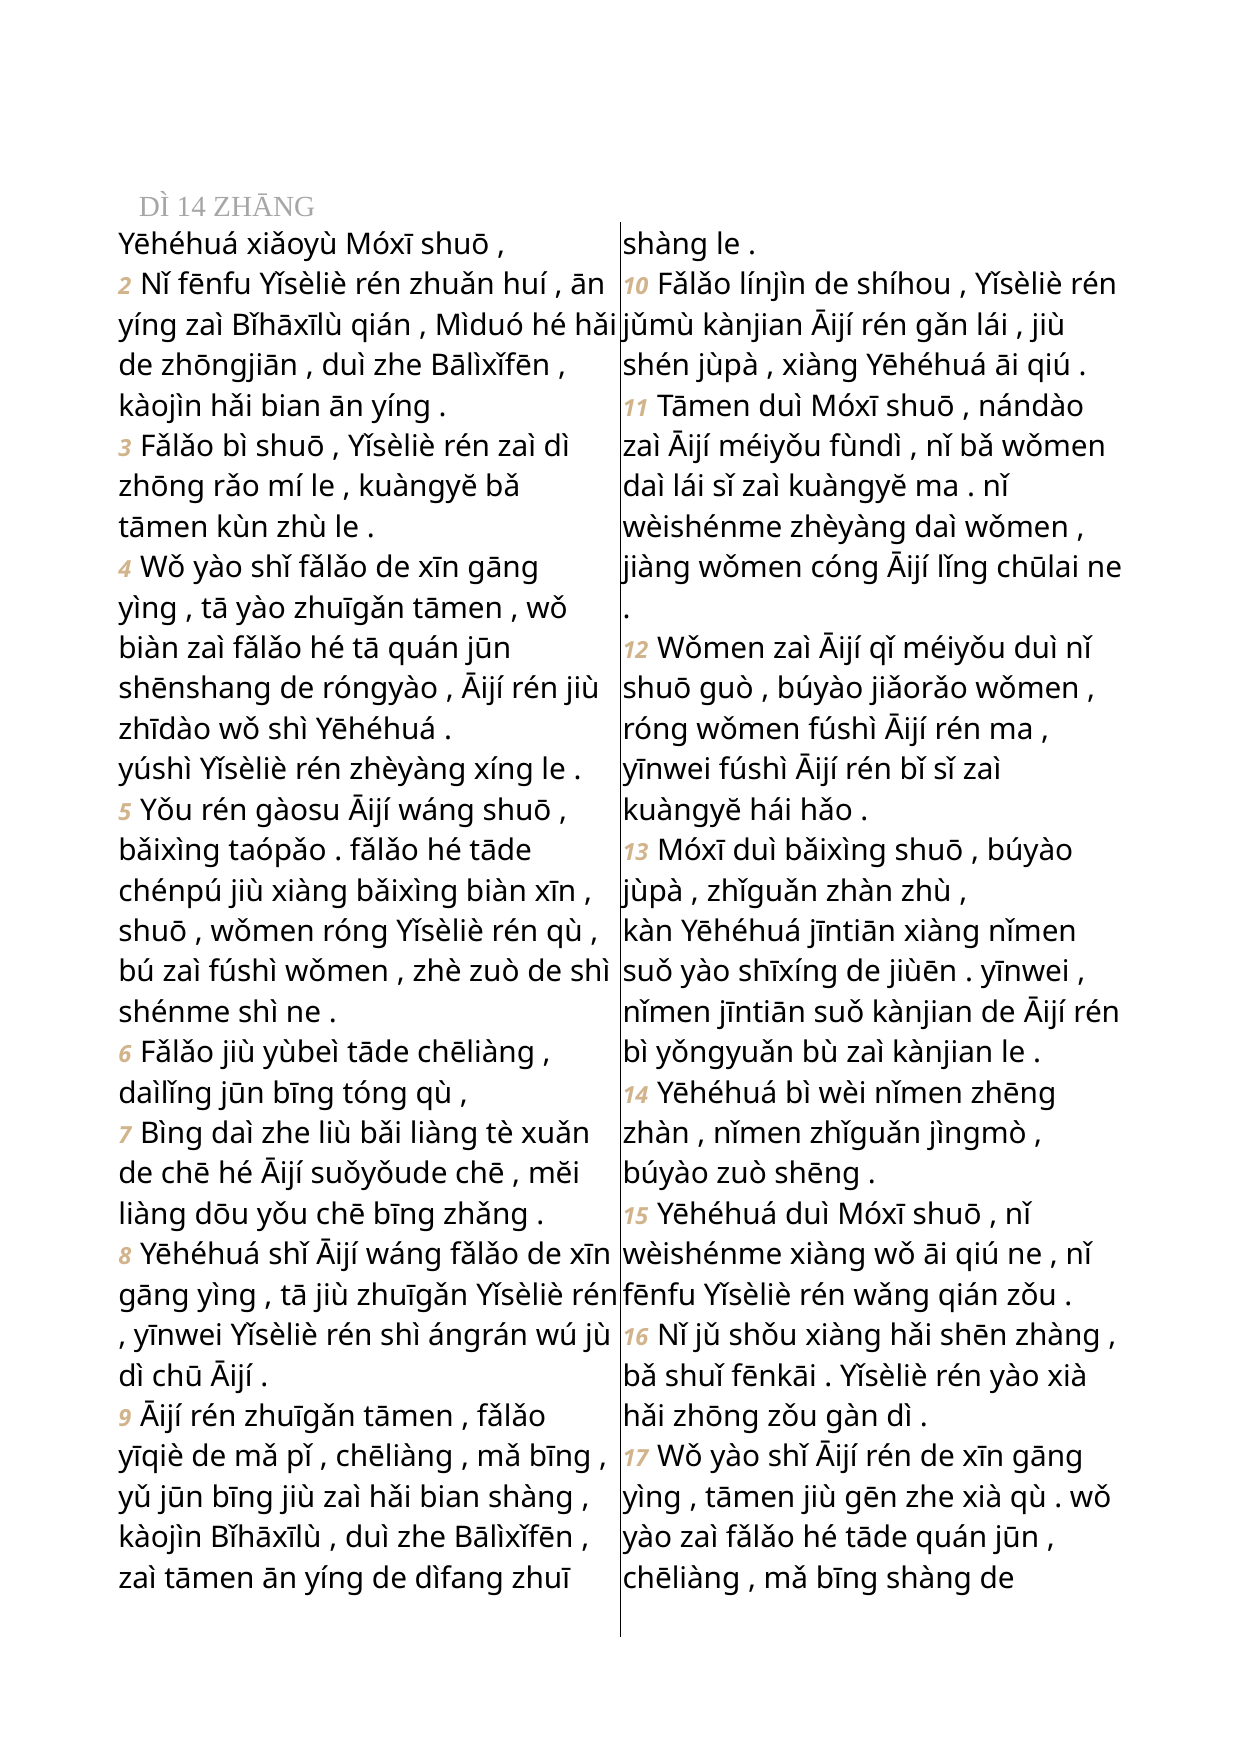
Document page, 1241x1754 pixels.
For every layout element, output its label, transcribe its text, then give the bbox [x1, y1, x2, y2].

text Yēhéhuá xiǎoyù Móxī shuō , 2 Nǐ fēnfu Yǐsèliè rén zhuǎn huí , ān yíng zaì Bǐhāxīlù qián , Mìduó hé hǎi de zhōngjiān , duì zhe Bālìxǐfēn , kàojìn hǎi bian ān yíng . 3 Fǎlǎo bì shuō , Yǐsèliè rén zaì dì zhōng rǎo mí le , kuàngyĕ bǎ tāmen kùn zhù le . 4 Wǒ yào shǐ fǎlǎo de xīn gāng yìng , tā yào zhuīgǎn tāmen , wǒ biàn zaì fǎlǎo hé tā quán jūn shēnshang de róngyào , Āijí rén jiù zhīdào wǒ shì Yēhéhuá . yúshì Yǐsèliè rén zhèyàng xíng le . 5 Yǒu rén gàosu Āijí wáng shuō , bǎixìng taópǎo . fǎlǎo hé tāde chénpú jiù xiàng bǎixìng biàn xīn , shuō , wǒmen róng Yǐsèliè rén qù , bú zaì fúshì wǒmen , zhè zuò de shì shénme shì ne . 6 Fǎlǎo jiù yùbeì tāde chēliàng , daìlǐng jūn bīng tóng qù , 7 Bìng daì zhe liù bǎi liàng tè xuǎn de chē hé Āijí suǒyǒude chē , mĕi liàng dōu yǒu chē bīng zhǎng . 8 Yēhéhuá shǐ Āijí wáng fǎlǎo de xīn gāng yìng , tā jiù zhuīgǎn Yǐsèliè rén , yīnwei Yǐsèliè rén shì ángrán wú jù dì chū Āijí . 9 Āijí rén zhuīgǎn tāmen , fǎlǎo yīqiè de mǎ pǐ , chēliàng , mǎ bīng , yǔ jūn bīng jiù zaì hǎi bian shàng , kàojìn Bǐhāxīlù , duì zhe Bālìxǐfēn , zaì tāmen ān yíng de dìfang zhuī [118, 222, 618, 1597]
subtitle DÌ 14 ZHĀNG [138, 188, 1122, 222]
text shàng le . 10 Fǎlǎo línjìn de shíhou , Yǐsèliè rén jǔmù kànjian Āijí rén gǎn lái , jiù shén jùpà , xiàng Yēhéhuá āi qiú . 11 Tāmen duì Móxī shuō , nándào zaì Āijí méiyǒu fùndì , nǐ bǎ wǒmen daì lái sǐ zaì kuàngyĕ ma . nǐ wèishénme zhèyàng daì wǒmen , jiàng wǒmen cóng Āijí lǐng chūlai ne . 12 Wǒmen zaì Āijí qǐ méiyǒu duì nǐ shuō guò , búyào jiǎorǎo wǒmen , róng wǒmen fúshì Āijí rén ma , yīnwei fúshì Āijí rén bǐ sǐ zaì kuàngyĕ hái hǎo . 13 Móxī duì bǎixìng shuō , búyào jùpà , zhǐguǎn zhàn zhù , kàn Yēhéhuá jīntiān xiàng nǐmen suǒ yào shīxíng de jiùēn . yīnwei , nǐmen jīntiān suǒ kànjian de Āijí rén bì yǒngyuǎn bù zaì kànjian le . 14 Yēhéhuá bì wèi nǐmen zhēng zhàn , nǐmen zhǐguǎn jìngmò , búyào zuò shēng . 15 Yēhéhuá duì Móxī shuō , nǐ wèishénme xiàng wǒ āi qiú ne , nǐ fēnfu Yǐsèliè rén wǎng qián zǒu . 16 Nǐ jǔ shǒu xiàng hǎi shēn zhàng , bǎ shuǐ fēnkāi . Yǐsèliè rén yào xià hǎi zhōng zǒu gàn dì . 17 Wǒ yào shǐ Āijí rén de xīn gāng yìng , tāmen jiù gēn zhe xià qù . wǒ yào zaì fǎlǎo hé tāde quán jūn , chēliàng , mǎ bīng shàng de [622, 222, 1122, 1597]
